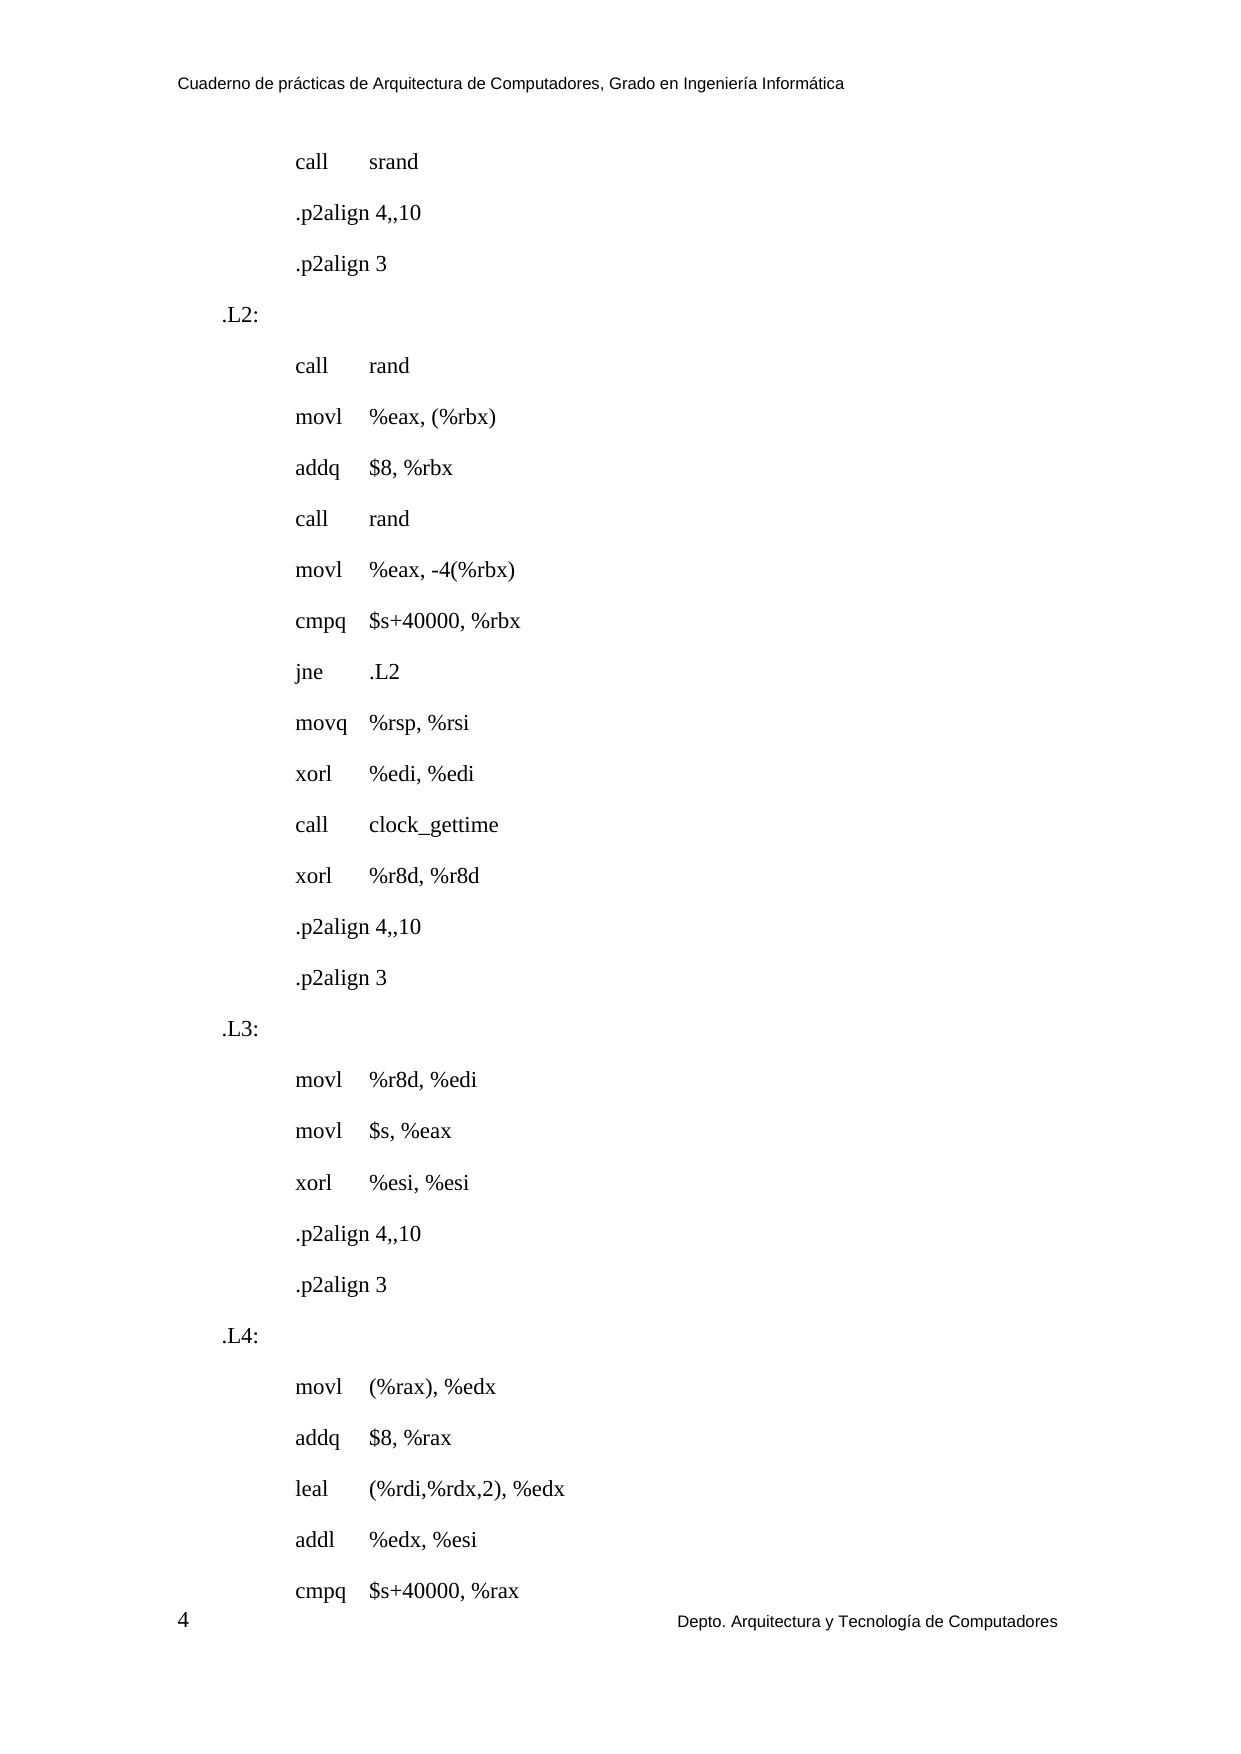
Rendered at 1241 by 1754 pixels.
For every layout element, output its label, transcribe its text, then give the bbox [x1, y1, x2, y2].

list .p2align 4,,10 [221, 199, 1063, 225]
list call srand [221, 148, 1063, 174]
list movl (%rax), %edx [221, 1373, 1063, 1399]
list call clock_gettime [221, 811, 1063, 838]
list leal (%rdi,%rdx,2), %edx [221, 1475, 1063, 1501]
list movl $s, %eax [221, 1117, 1063, 1144]
list xorl %edi, %edi [221, 760, 1063, 787]
list movl %r8d, %edi [221, 1066, 1063, 1093]
list movl %eax, -4(%rbx) [221, 556, 1063, 582]
list xorl %r8d, %r8d [221, 862, 1063, 889]
list .p2align 4,,10 [221, 913, 1063, 940]
list addq $8, %rbx [221, 454, 1063, 480]
list call rand [221, 505, 1063, 531]
list cmpq $s+40000, %rax [221, 1577, 1063, 1603]
list .L2: [221, 301, 1063, 327]
list .p2align 3 [221, 964, 1063, 991]
list call rand [221, 352, 1063, 378]
list .L4: [221, 1322, 1063, 1348]
list cmpq $s+40000, %rbx [221, 607, 1063, 633]
list movq %rsp, %rsi [221, 709, 1063, 736]
list .p2align 3 [221, 250, 1063, 276]
list addl %edx, %esi [221, 1526, 1063, 1552]
list .p2align 4,,10 [221, 1219, 1063, 1246]
list xorl %esi, %esi [221, 1168, 1063, 1195]
list .L3: [221, 1015, 1063, 1042]
list .p2align 3 [221, 1271, 1063, 1297]
list jne .L2 [221, 658, 1063, 684]
list addq $8, %rax [221, 1424, 1063, 1450]
list movl %eax, (%rbx) [221, 403, 1063, 429]
